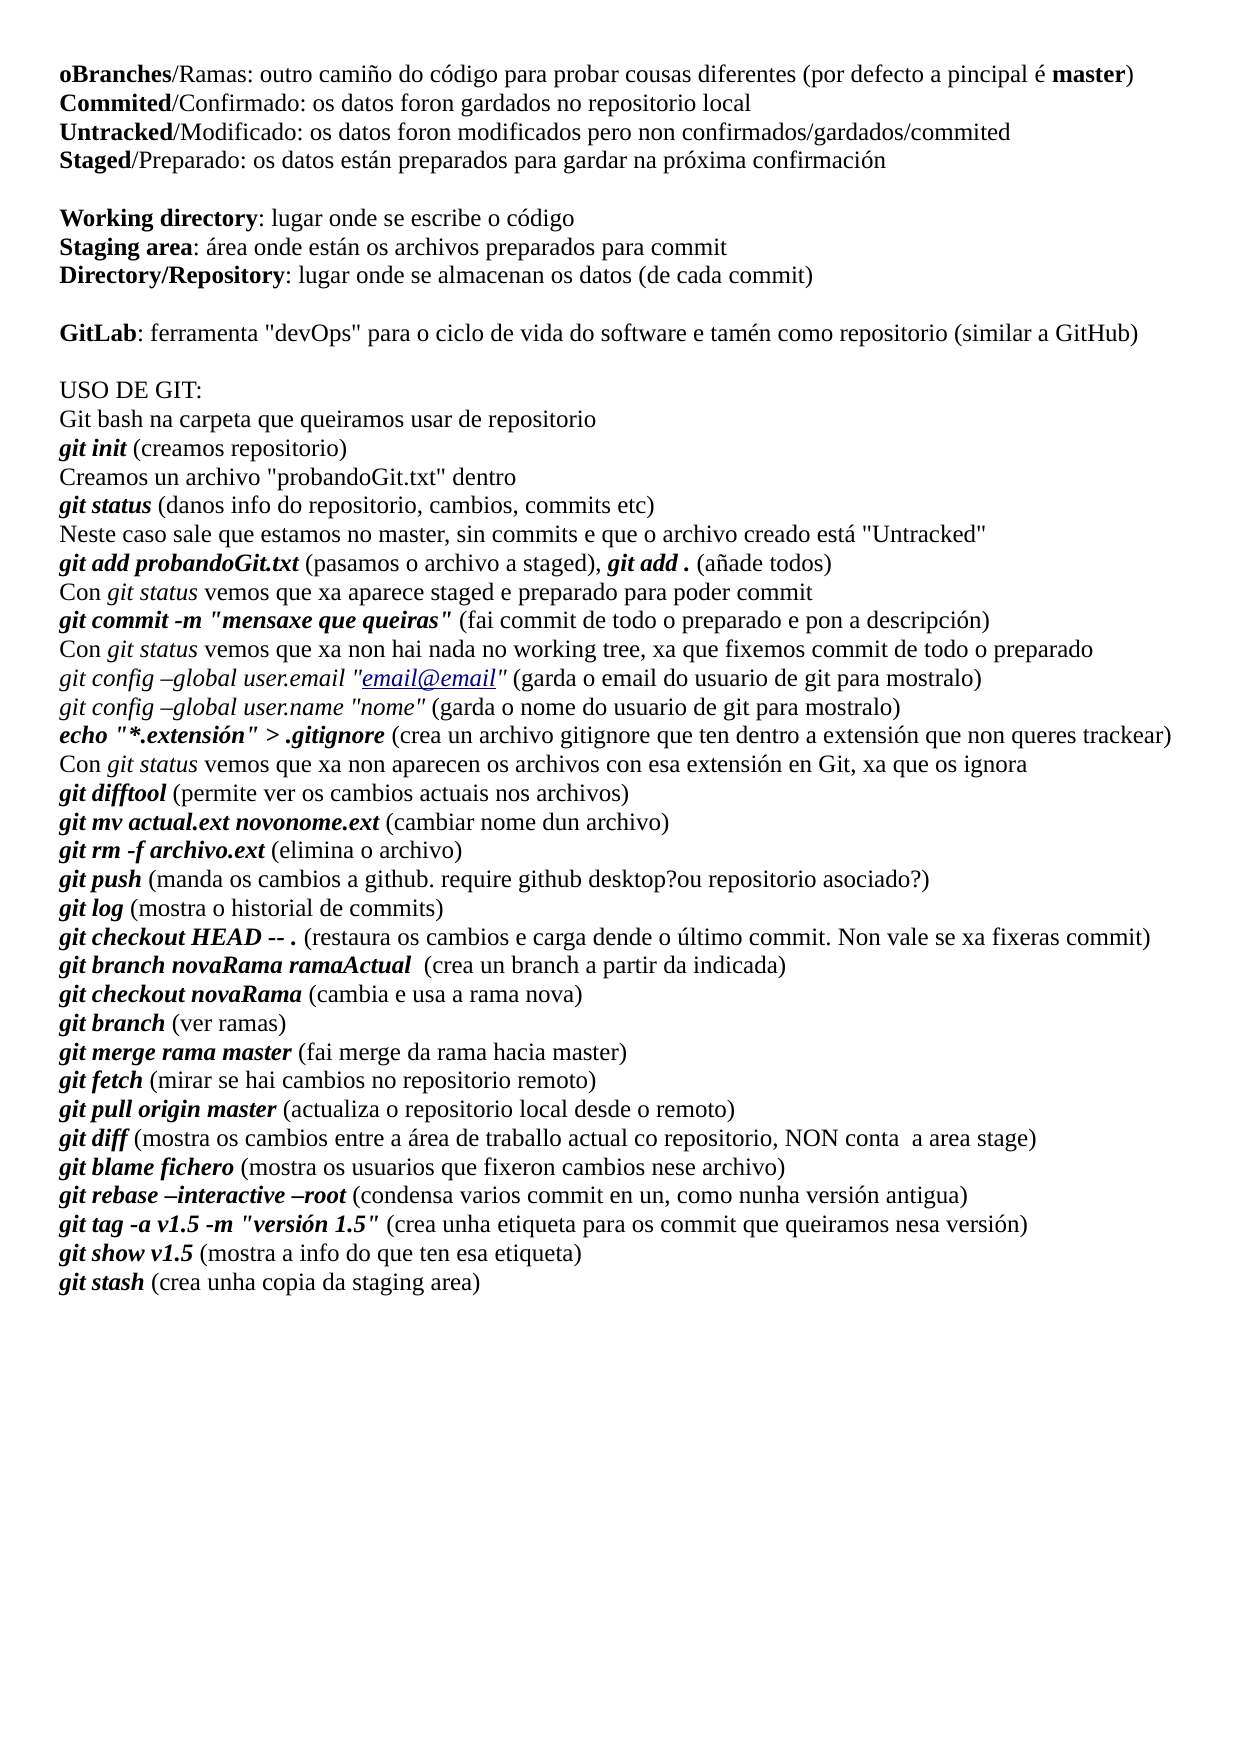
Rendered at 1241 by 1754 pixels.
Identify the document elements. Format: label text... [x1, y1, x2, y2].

text git commit -m "mensaxe que queiras" (fai commit de todo o preparado e pon a descripción) [59, 605, 1181, 634]
text git merge rama master (fai merge da rama hacia master) [59, 1037, 1181, 1065]
text git show v1.5 (mostra a info do que ten esa etiqueta) [59, 1238, 1181, 1267]
text git checkout novaRama (cambia e usa a rama nova) [59, 979, 1181, 1008]
text git blame fichero (mostra os usuarios que fixeron cambios nese archivo) [59, 1152, 1181, 1180]
text Con git status vemos que xa non hai nada no working tree, xa que fixemos commit de todo o preparado [59, 634, 1181, 663]
text git init (creamos repositorio) [59, 433, 1181, 462]
text git mv actual.ext novonome.ext (cambiar nome dun archivo) [59, 807, 1181, 835]
text git config –global user.email "email@email" (garda o email do usuario de git para mostralo) [59, 663, 1181, 692]
text git status (danos info do repositorio, cambios, commits etc) [59, 490, 1181, 519]
text git add probandoGit.txt (pasamos o archivo a staged), git add . (añade todos) [59, 548, 1181, 577]
text git pull origin master (actualiza o repositorio local desde o remoto) [59, 1094, 1181, 1123]
text git tag -a v1.5 -m "versión 1.5" (crea unha etiqueta para os commit que queiramos nesa versión) [59, 1209, 1181, 1238]
text Neste caso sale que estamos no master, sin commits e que o archivo creado está "Untracked" [59, 519, 1181, 548]
text git push (manda os cambios a github. require github desktop?ou repositorio asociado?) [59, 864, 1181, 893]
text git branch novaRama ramaActual (crea un branch a partir da indicada) [59, 950, 1181, 979]
text GitLab: ferramenta "devOps" para o ciclo de vida do software e tamén como repositorio (similar a GitHub) [59, 318, 1181, 347]
text git rebase –interactive –root (condensa varios commit en un, como nunha versión antigua) [59, 1180, 1181, 1209]
text git difftool (permite ver os cambios actuais nos archivos) [59, 778, 1181, 807]
text Con git status vemos que xa non aparecen os archivos con esa extensión en Git, xa que os ignora [59, 749, 1181, 778]
text Git bash na carpeta que queiramos usar de repositorio [59, 404, 1181, 433]
text Creamos un archivo "probandoGit.txt" dentro [59, 462, 1181, 490]
text Working directory: lugar onde se escribe o código [59, 203, 1181, 232]
text Staging area: área onde están os archivos preparados para commit [59, 232, 1181, 260]
text git diff (mostra os cambios entre a área de traballo actual co repositorio, NON conta a area stage) [59, 1123, 1181, 1152]
text USO DE GIT: [59, 375, 1181, 404]
text git log (mostra o historial de commits) [59, 893, 1181, 922]
text Commited/Confirmado: os datos foron gardados no repositorio local [59, 88, 1181, 117]
text Staged/Preparado: os datos están preparados para gardar na próxima confirmación [59, 145, 1181, 174]
text oBranches/Ramas: outro camiño do código para probar cousas diferentes (por defecto a pincipal é master) [59, 59, 1181, 88]
text Con git status vemos que xa aparece staged e preparado para poder commit [59, 577, 1181, 605]
text git rm -f archivo.ext (elimina o archivo) [59, 835, 1181, 864]
text git branch (ver ramas) [59, 1008, 1181, 1037]
text Untracked/Modificado: os datos foron modificados pero non confirmados/gardados/commited [59, 117, 1181, 145]
text Directory/Repository: lugar onde se almacenan os datos (de cada commit) [59, 260, 1181, 289]
text git checkout HEAD -- . (restaura os cambios e carga dende o último commit. Non vale se xa fixeras commit) [59, 922, 1181, 950]
text echo "*.extensión" > .gitignore (crea un archivo gitignore que ten dentro a extensión que non queres trackear) [59, 720, 1181, 749]
text git fetch (mirar se hai cambios no repositorio remoto) [59, 1065, 1181, 1094]
text git stash (crea unha copia da staging area) [59, 1267, 1181, 1295]
text git config –global user.name "nome" (garda o nome do usuario de git para mostralo) [59, 692, 1181, 720]
